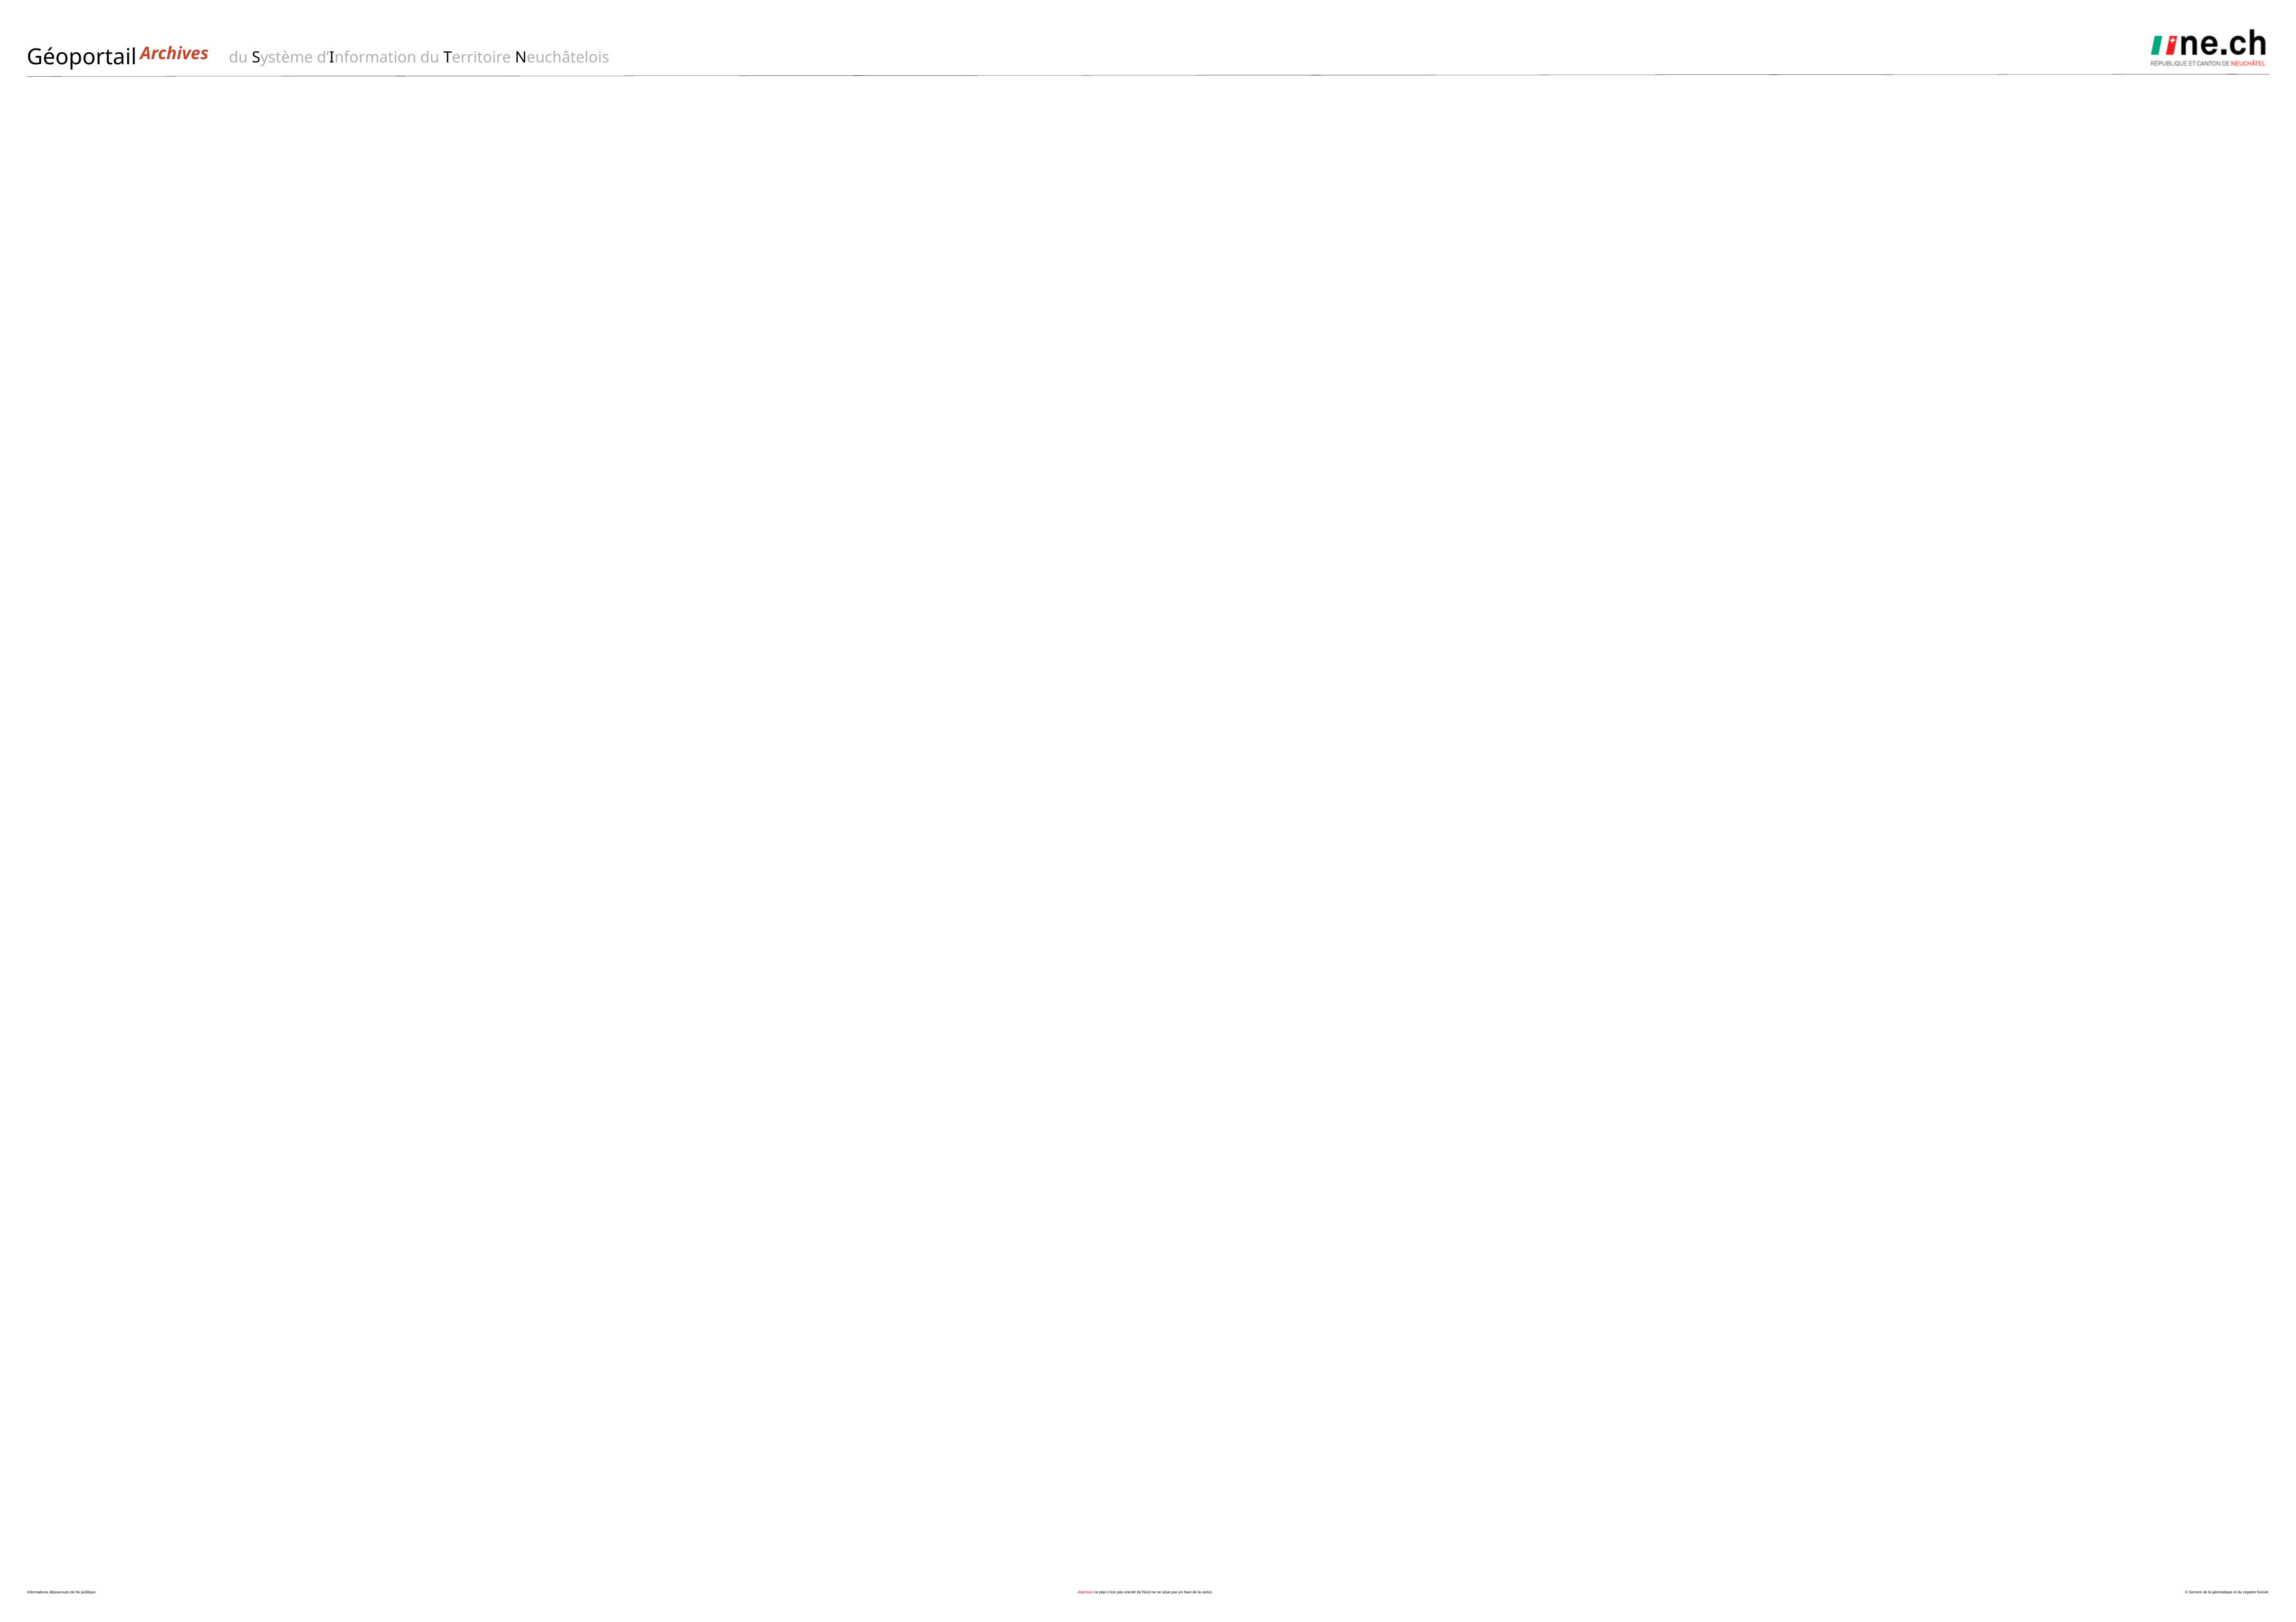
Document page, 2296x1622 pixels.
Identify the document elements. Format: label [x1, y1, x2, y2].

picture [2147, 27, 2268, 69]
